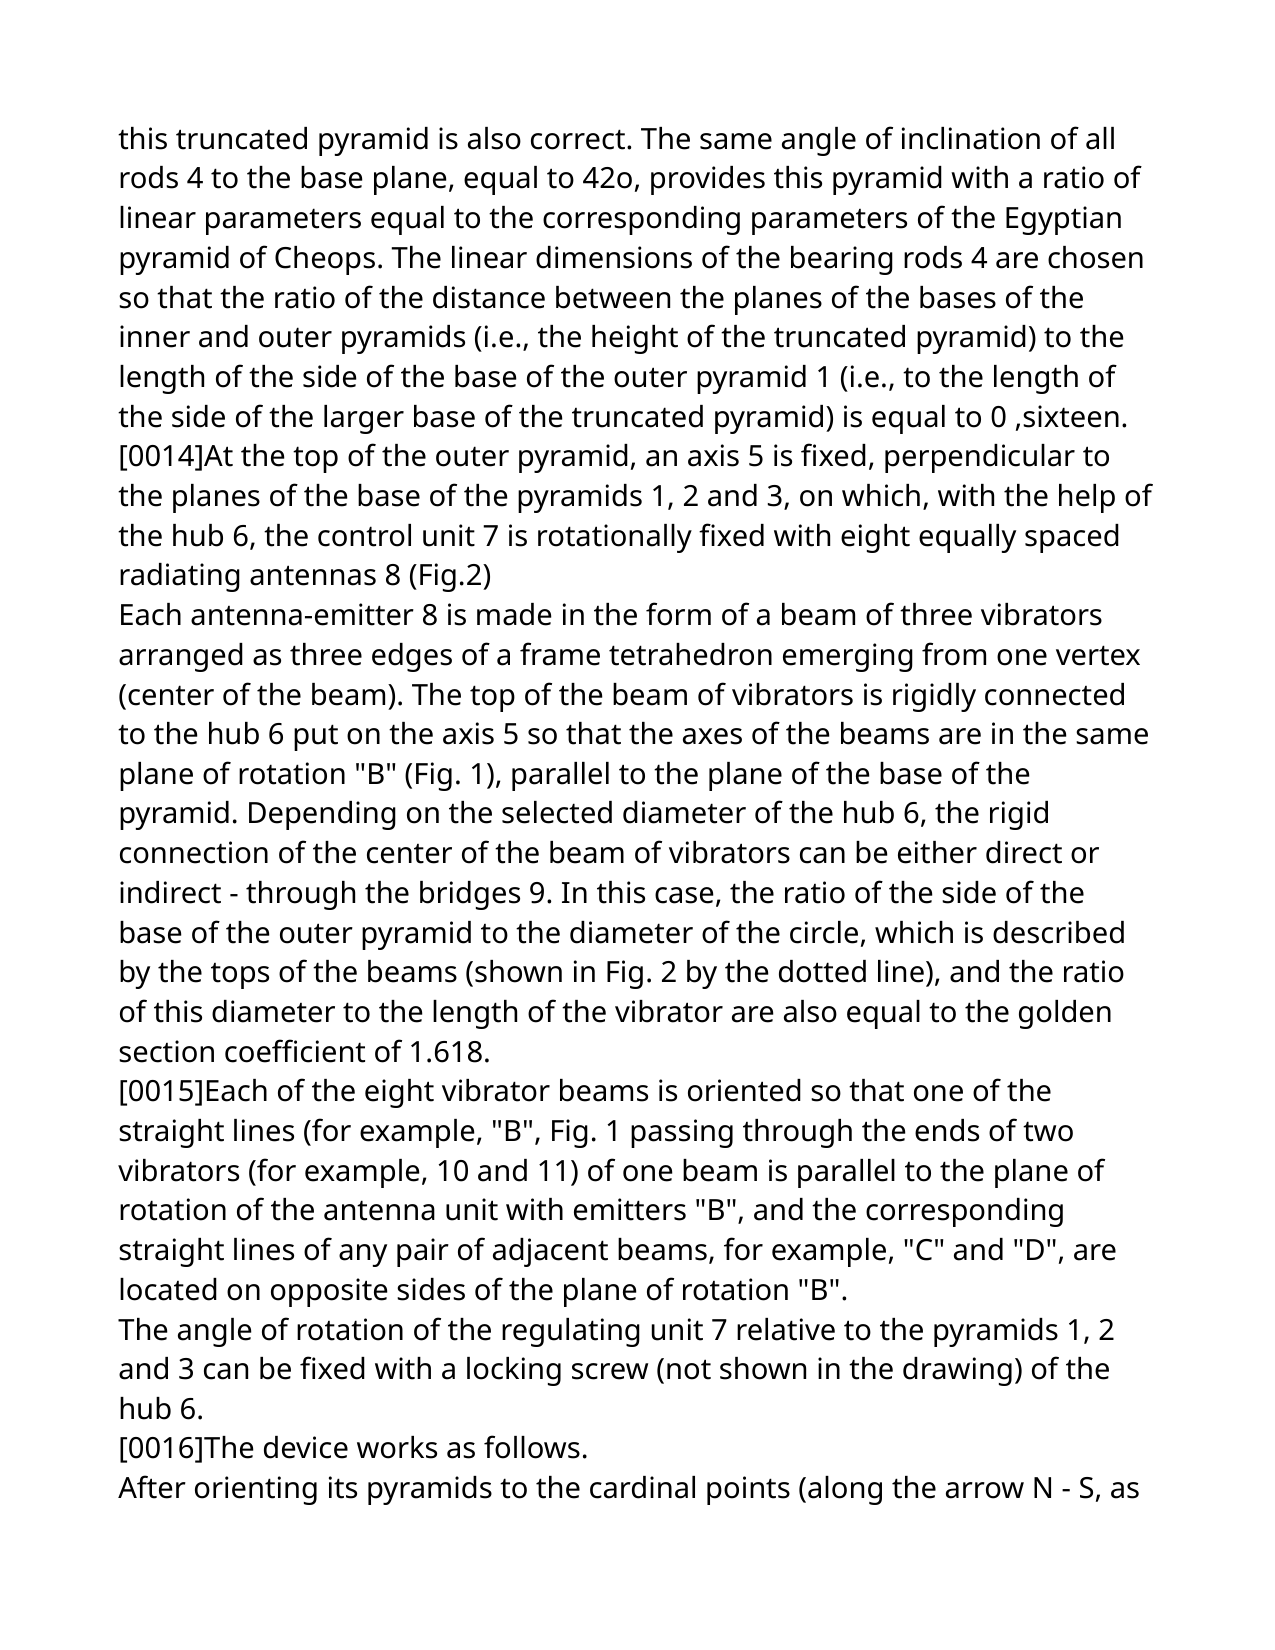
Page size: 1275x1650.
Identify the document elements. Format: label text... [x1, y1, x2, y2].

text this truncated pyramid is also correct. The same angle of inclination of all rods 4 to the base plane, equal to 42o, provides this pyramid with a ratio of linear parameters equal to the corresponding parameters of the Egyptian pyramid of Cheops. The linear dimensions of the bearing rods 4 are chosen so that the ratio of the distance between the planes of the bases of the inner and outer pyramids (i.e., the height of the truncated pyramid) to the length of the side of the base of the outer pyramid 1 (i.e., to the length of the side of the larger base of the truncated pyramid) is equal to 0 ,sixteen. [0014]At the top of the outer pyramid, an axis 5 is fixed, perpendicular to the planes of the base of the pyramids 1, 2 and 3, on which, with the help of the hub 6, the control unit 7 is rotationally fixed with eight equally spaced radiating antennas 8 (Fig.2) Each antenna-emitter 8 is made in the form of a beam of three vibrators arranged as three edges of a frame tetrahedron emerging from one vertex (center of the beam). The top of the beam of vibrators is rigidly connected to the hub 6 put on the axis 5 so that the axes of the beams are in the same plane of rotation "B" (Fig. 1), parallel to the plane of the base of the pyramid. Depending on the selected diameter of the hub 6, the rigid connection of the center of the beam of vibrators can be either direct or indirect - through the bridges 9. In this case, the ratio of the side of the base of the outer pyramid to the diameter of the circle, which is described by the tops of the beams (shown in Fig. 2 by the dotted line), and the ratio of this diameter to the length of the vibrator are also equal to the golden section coefficient of 1.618. [0015]Each of the eight vibrator beams is oriented so that one of the straight lines (for example, "B", Fig. 1 passing through the ends of two vibrators (for example, 10 and 11) of one beam is parallel to the plane of rotation of the antenna unit with emitters "B", and the corresponding straight lines of any pair of adjacent beams, for example, "C" and "D", are located on opposite sides of the plane of rotation "B". The angle of rotation of the regulating unit 7 relative to the pyramids 1, 2 and 3 can be fixed with a locking screw (not shown in the drawing) of the hub 6. [0016]The device works as follows. After orienting its pyramids to the cardinal points (along the arrow N - S, as [118, 118, 1157, 1507]
